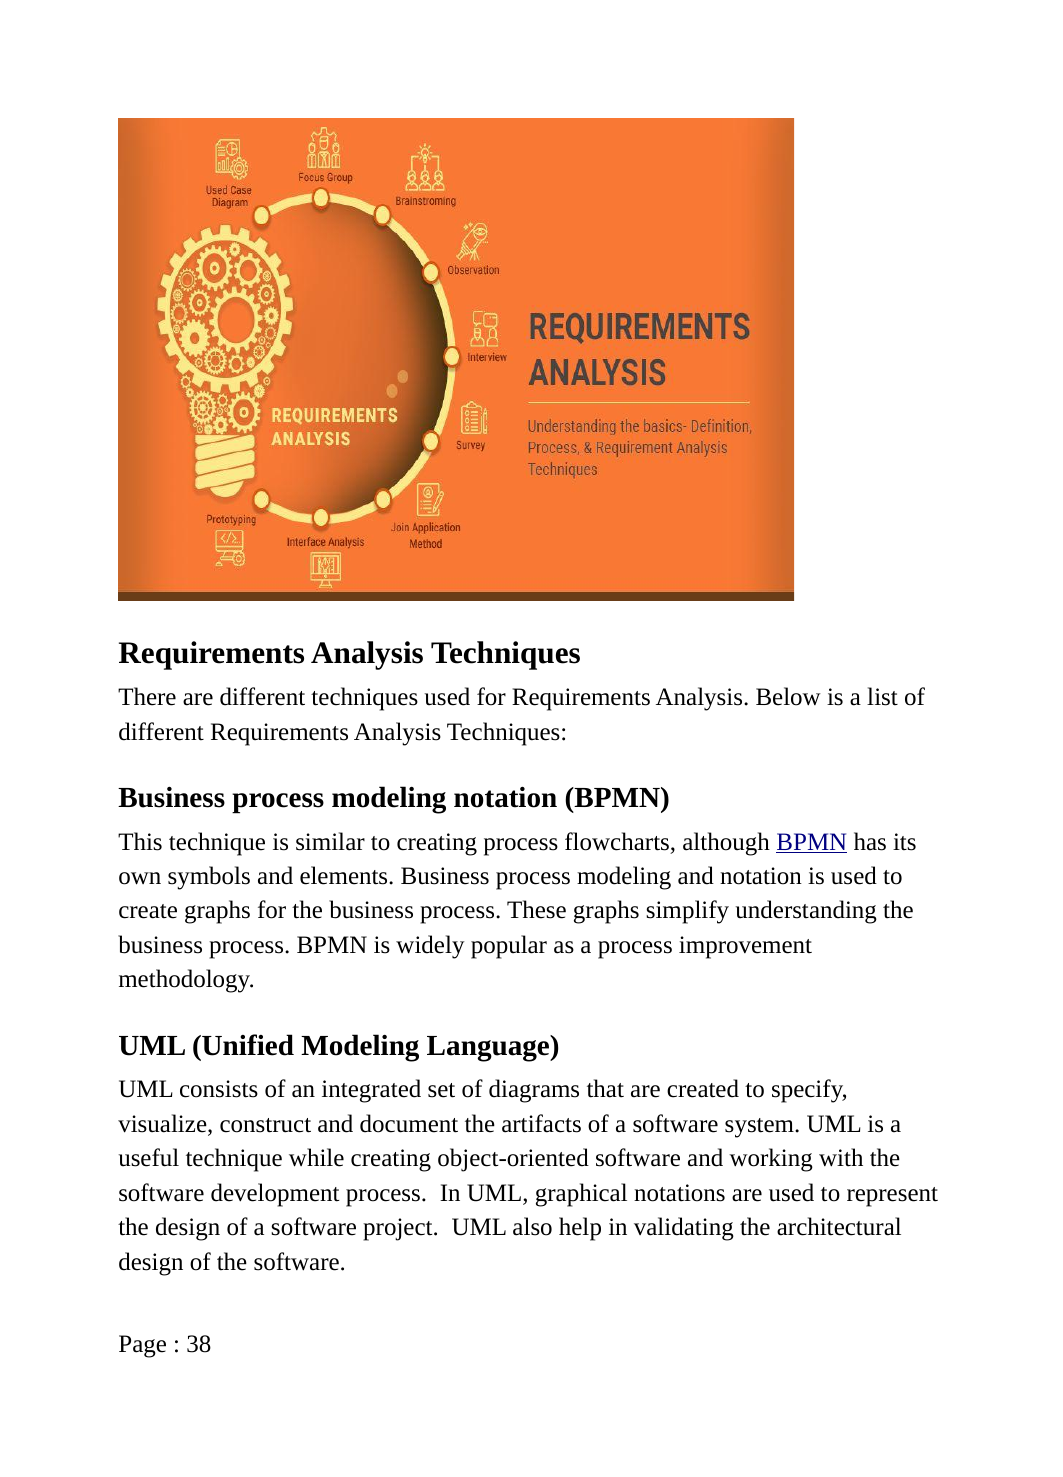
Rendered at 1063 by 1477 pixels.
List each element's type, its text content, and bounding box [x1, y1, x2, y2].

subtitle Requirements Analysis Techniques [118, 634, 945, 670]
text This technique is similar to creating process flowcharts, although BPMN has its own symbols and elements. Business process modeling and notation is used to create graphs for the business process. These graphs simplify understanding the business process. BPMN is widely popular as a process improvement methodology. [118, 827, 945, 993]
picture [118, 118, 795, 601]
text UML consists of an integrated set of diagrams that are created to specify, visualize, construct and document the artifacts of a software system. UML is a useful technique while creating object-oriented software and working with the software development process. In UML, graphical notations are used to represent the design of a software project. UML also help in validating the architectural design of the software. [118, 1074, 945, 1275]
text There are different techniques used for Requirements Analysis. Below is a list of different Requirements Analysis Techniques: [118, 682, 945, 746]
subtitle UML (Unified Modeling Language) [118, 1028, 945, 1062]
subtitle Business process modeling notation (BPMN) [118, 781, 945, 814]
